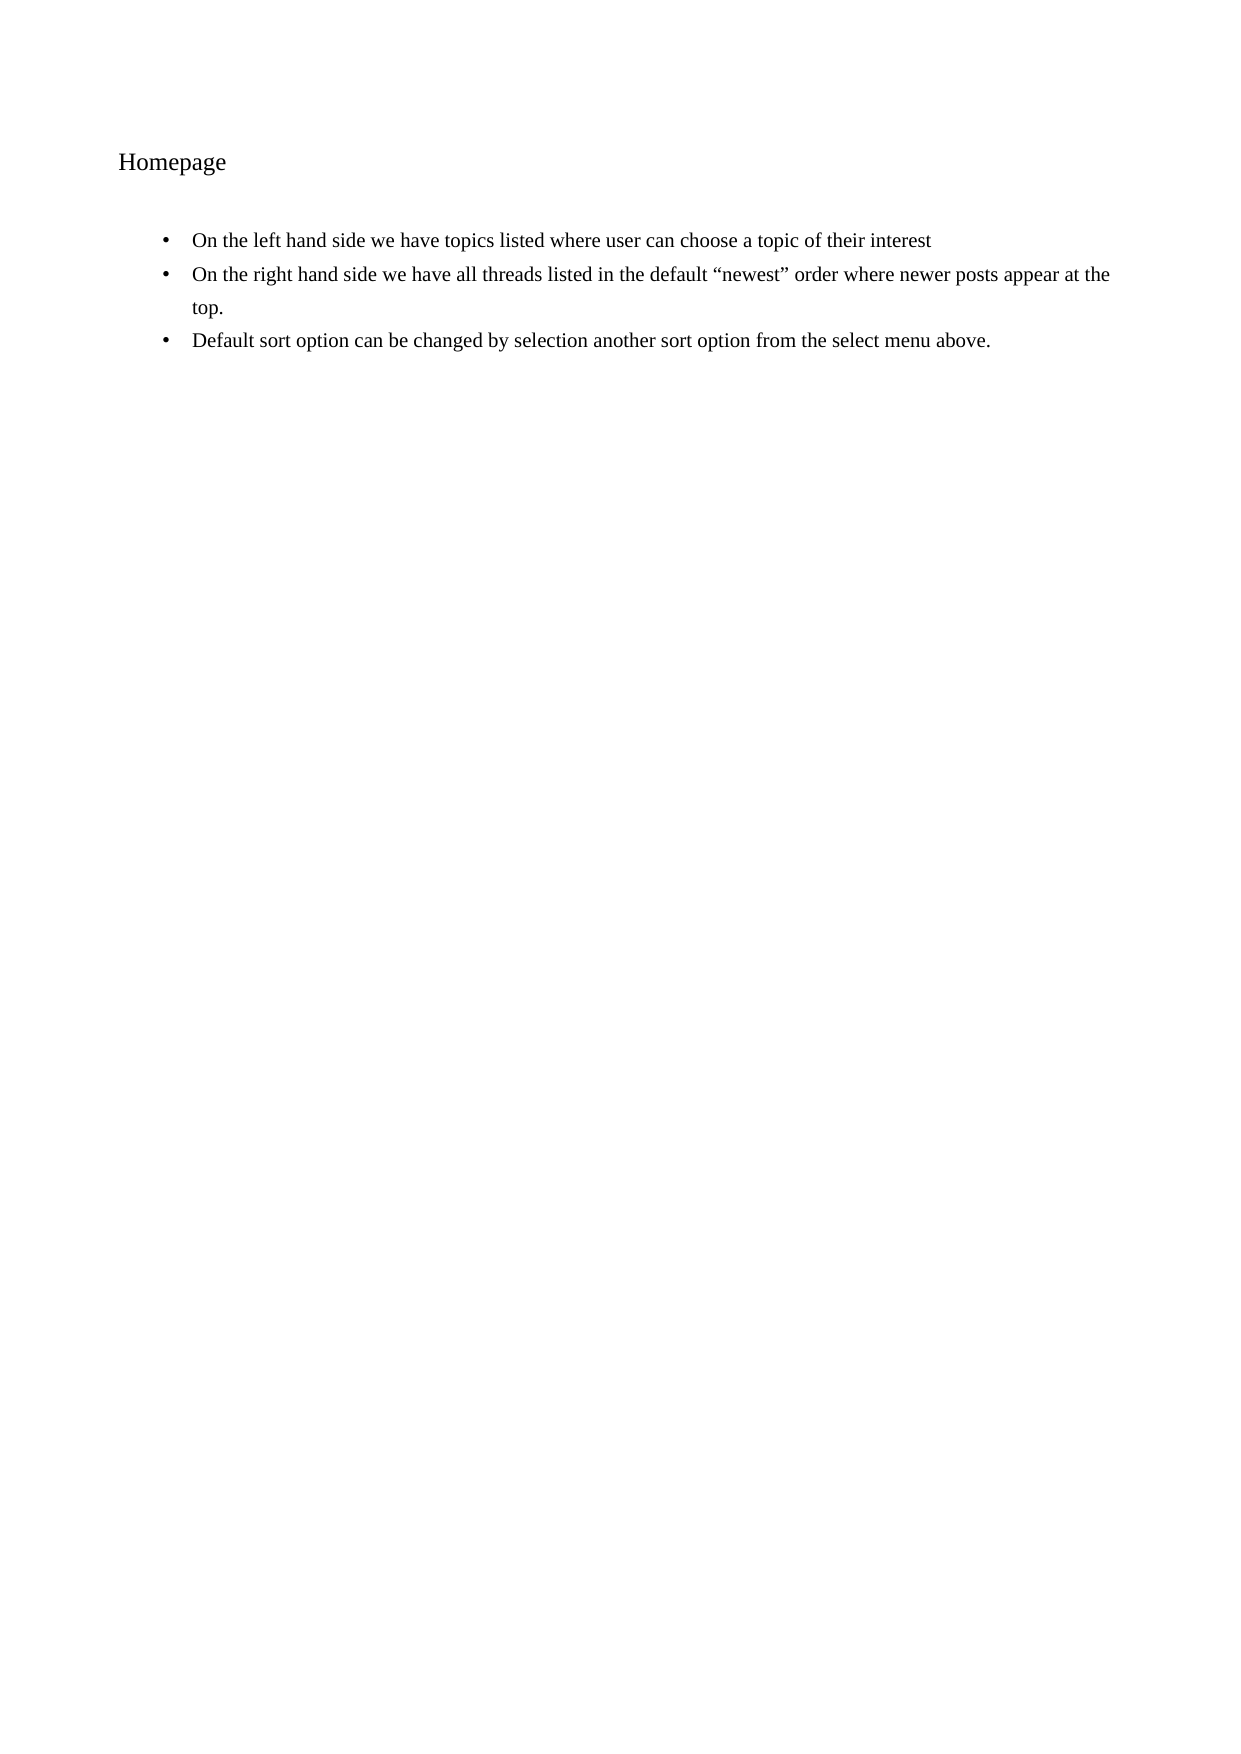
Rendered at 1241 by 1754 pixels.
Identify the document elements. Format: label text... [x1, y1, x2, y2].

list On the left hand side we have topics listed where user can choose a topic of their interest [162, 228, 1122, 252]
list On the right hand side we have all threads listed in the default “newest” order where newer posts appear at the top. [162, 262, 1122, 319]
text Homepage [118, 147, 1122, 176]
list Default sort option can be changed by selection another sort option from the select menu above. [162, 328, 1122, 352]
